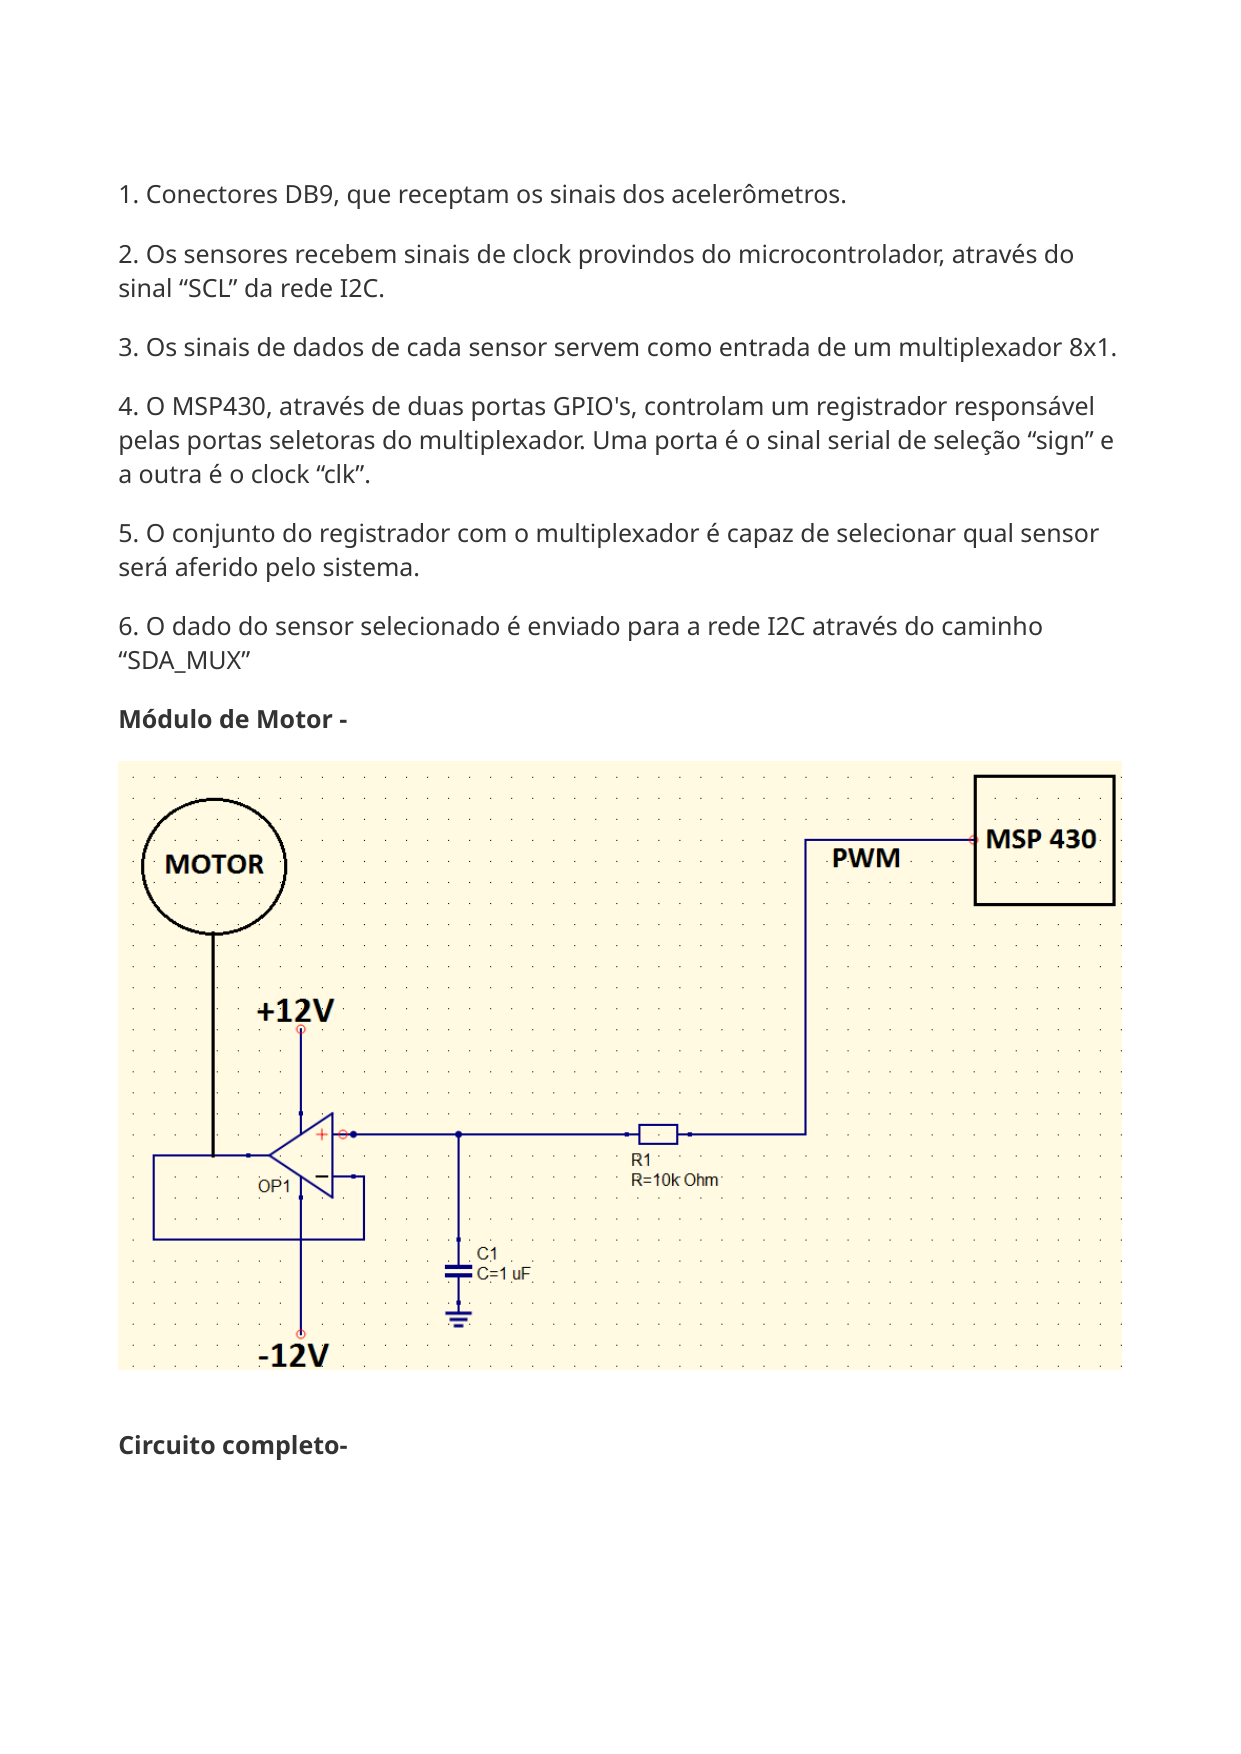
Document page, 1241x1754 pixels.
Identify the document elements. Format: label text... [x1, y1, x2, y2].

text 2. Os sensores recebem sinais de clock provindos do microcontrolador, através do sinal “SCL” da rede I2C. [118, 236, 1122, 304]
text 4. O MSP430, através de duas portas GPIO's, controlam um registrador responsável pelas portas seletoras do multiplexador. Uma porta é o sinal serial de seleção “sign” e a outra é o clock “clk”. [118, 388, 1122, 491]
text Circuito completo- [118, 1427, 1122, 1462]
text 5. O conjunto do registrador com o multiplexador é capaz de selecionar qual sensor será aferido pelo sistema. [118, 516, 1122, 584]
text 1. Conectores DB9, que receptam os sinais dos acelerômetros. [118, 177, 1122, 211]
picture [118, 761, 1123, 1370]
text Módulo de Motor - [118, 702, 1122, 736]
text 3. Os sinais de dados de cada sensor servem como entrada de um multiplexador 8x1. [118, 329, 1122, 363]
text 6. O dado do sensor selecionado é enviado para a rede I2C através do caminho “SDA_MUX” [118, 609, 1122, 677]
